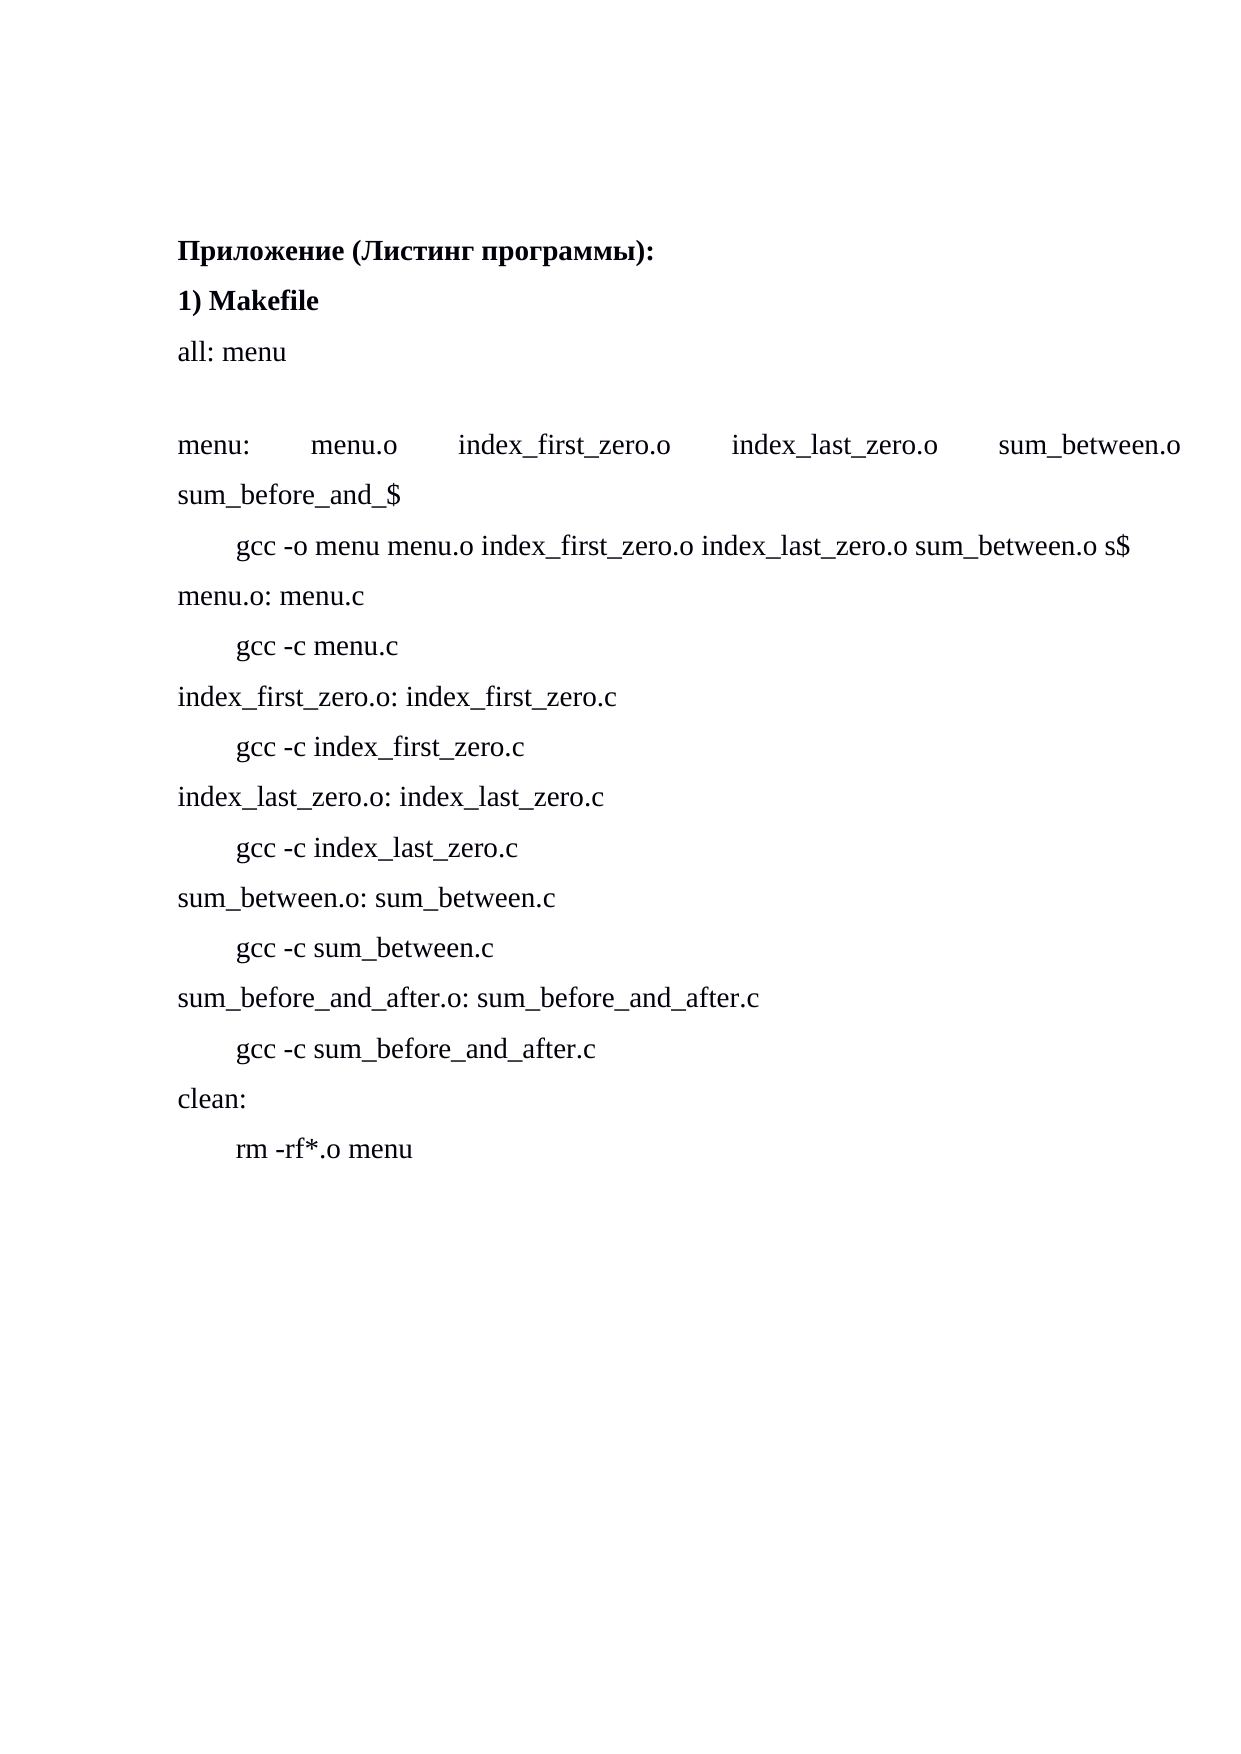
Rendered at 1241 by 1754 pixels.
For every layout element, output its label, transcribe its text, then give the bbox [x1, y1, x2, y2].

text all: menu [177, 334, 1181, 367]
text sum_before_and_after.o: sum_before_and_after.c [177, 981, 1181, 1014]
text index_last_zero.o: index_last_zero.c [177, 779, 1181, 813]
text clean: [177, 1081, 1181, 1115]
text index_first_zero.o: index_first_zero.c [177, 679, 1181, 712]
text 1) Makefile [177, 283, 1181, 317]
text gcc -o menu menu.o index_first_zero.o index_last_zero.o sum_between.o s$ [177, 528, 1181, 561]
text gcc -c menu.c [177, 628, 1181, 662]
text menu: menu.o index_first_zero.o index_last_zero.o sum_between.o sum_before_and_$ [177, 427, 1181, 511]
text rm -rf*.o menu [177, 1132, 1181, 1165]
text gcc -c sum_before_and_after.c [177, 1031, 1181, 1064]
text menu.o: menu.c [177, 578, 1181, 612]
text gcc -c sum_between.c [177, 930, 1181, 964]
text Приложение (Листинг программы): [177, 233, 1181, 267]
text gcc -c index_last_zero.c [177, 830, 1181, 863]
text sum_between.o: sum_between.c [177, 880, 1181, 913]
text gcc -c index_first_zero.c [177, 729, 1181, 763]
